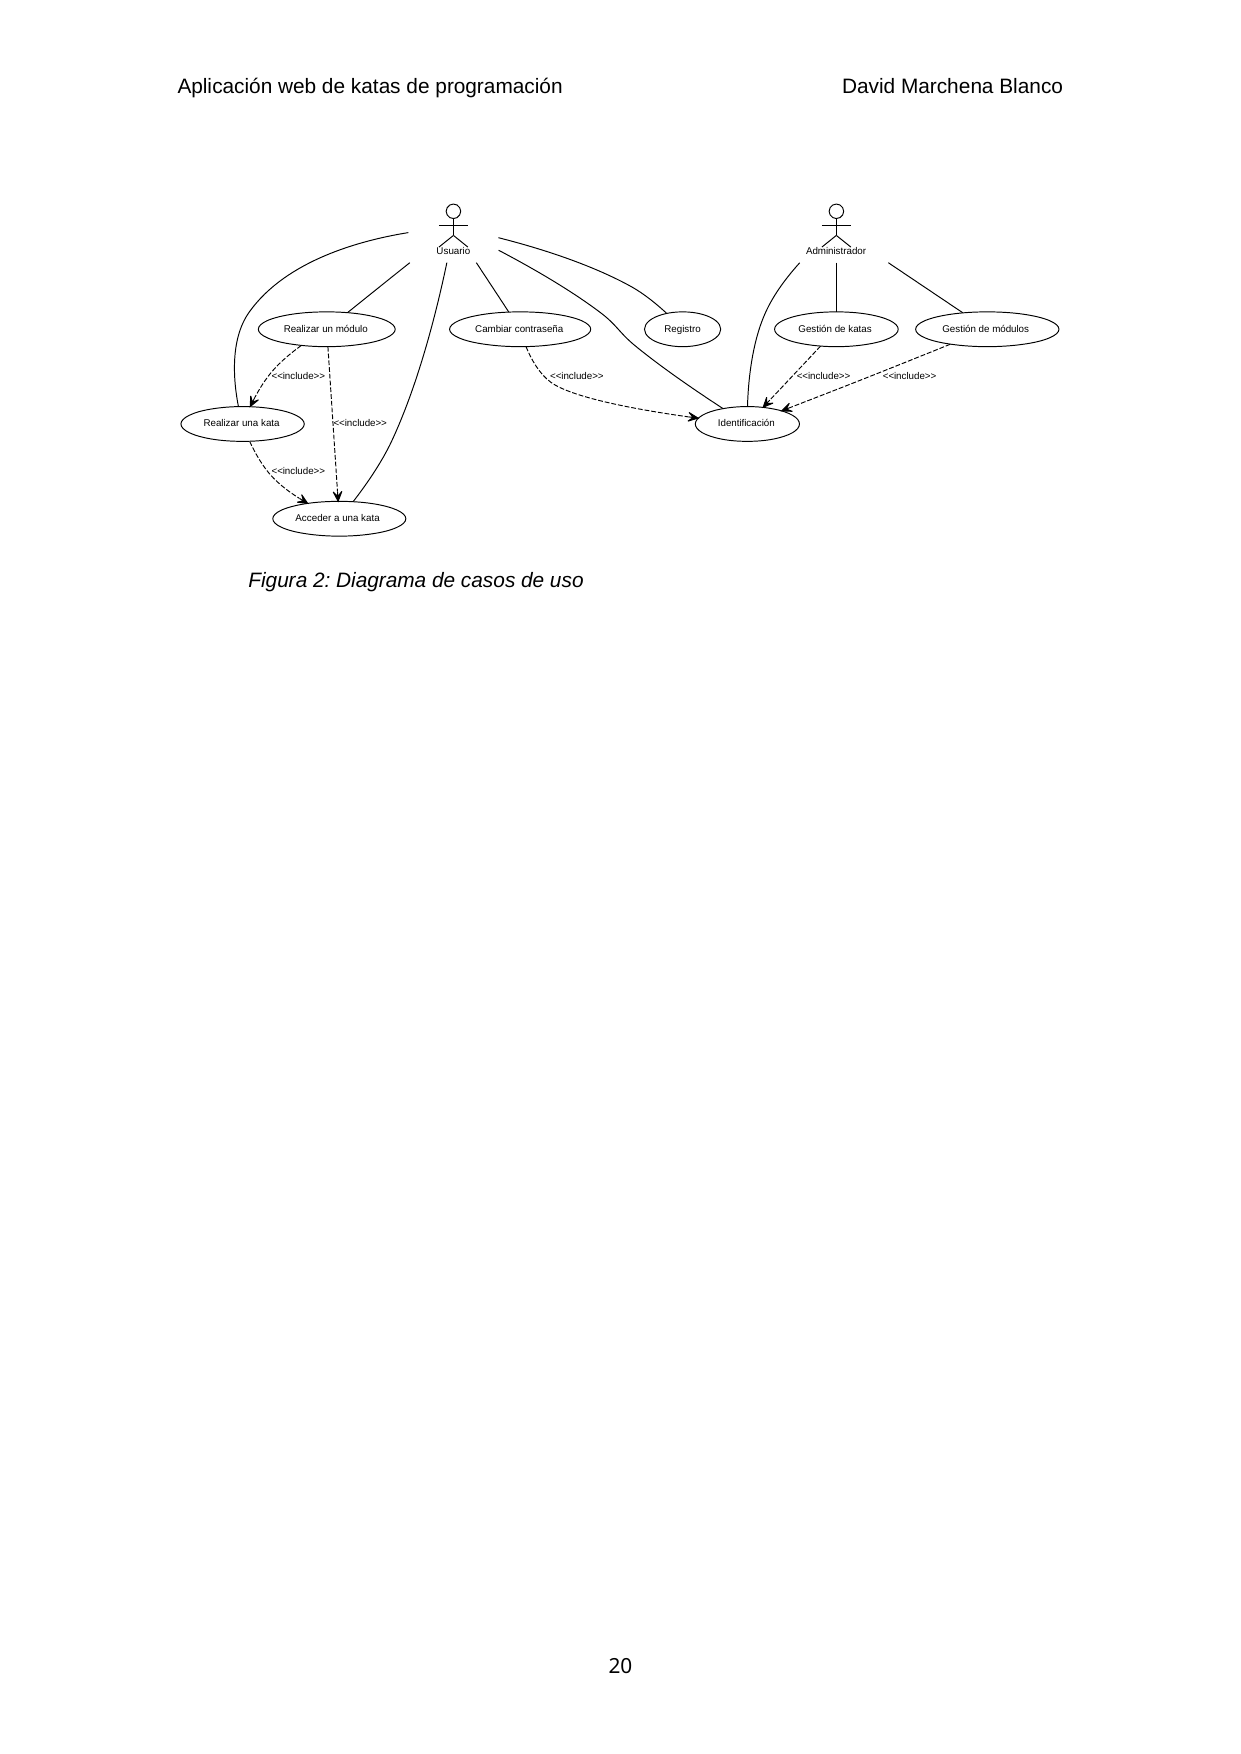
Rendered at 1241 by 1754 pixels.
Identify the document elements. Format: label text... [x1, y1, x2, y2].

text Figura 2: Diagrama de casos de uso [177, 541, 1063, 592]
text [177, 183, 1063, 189]
